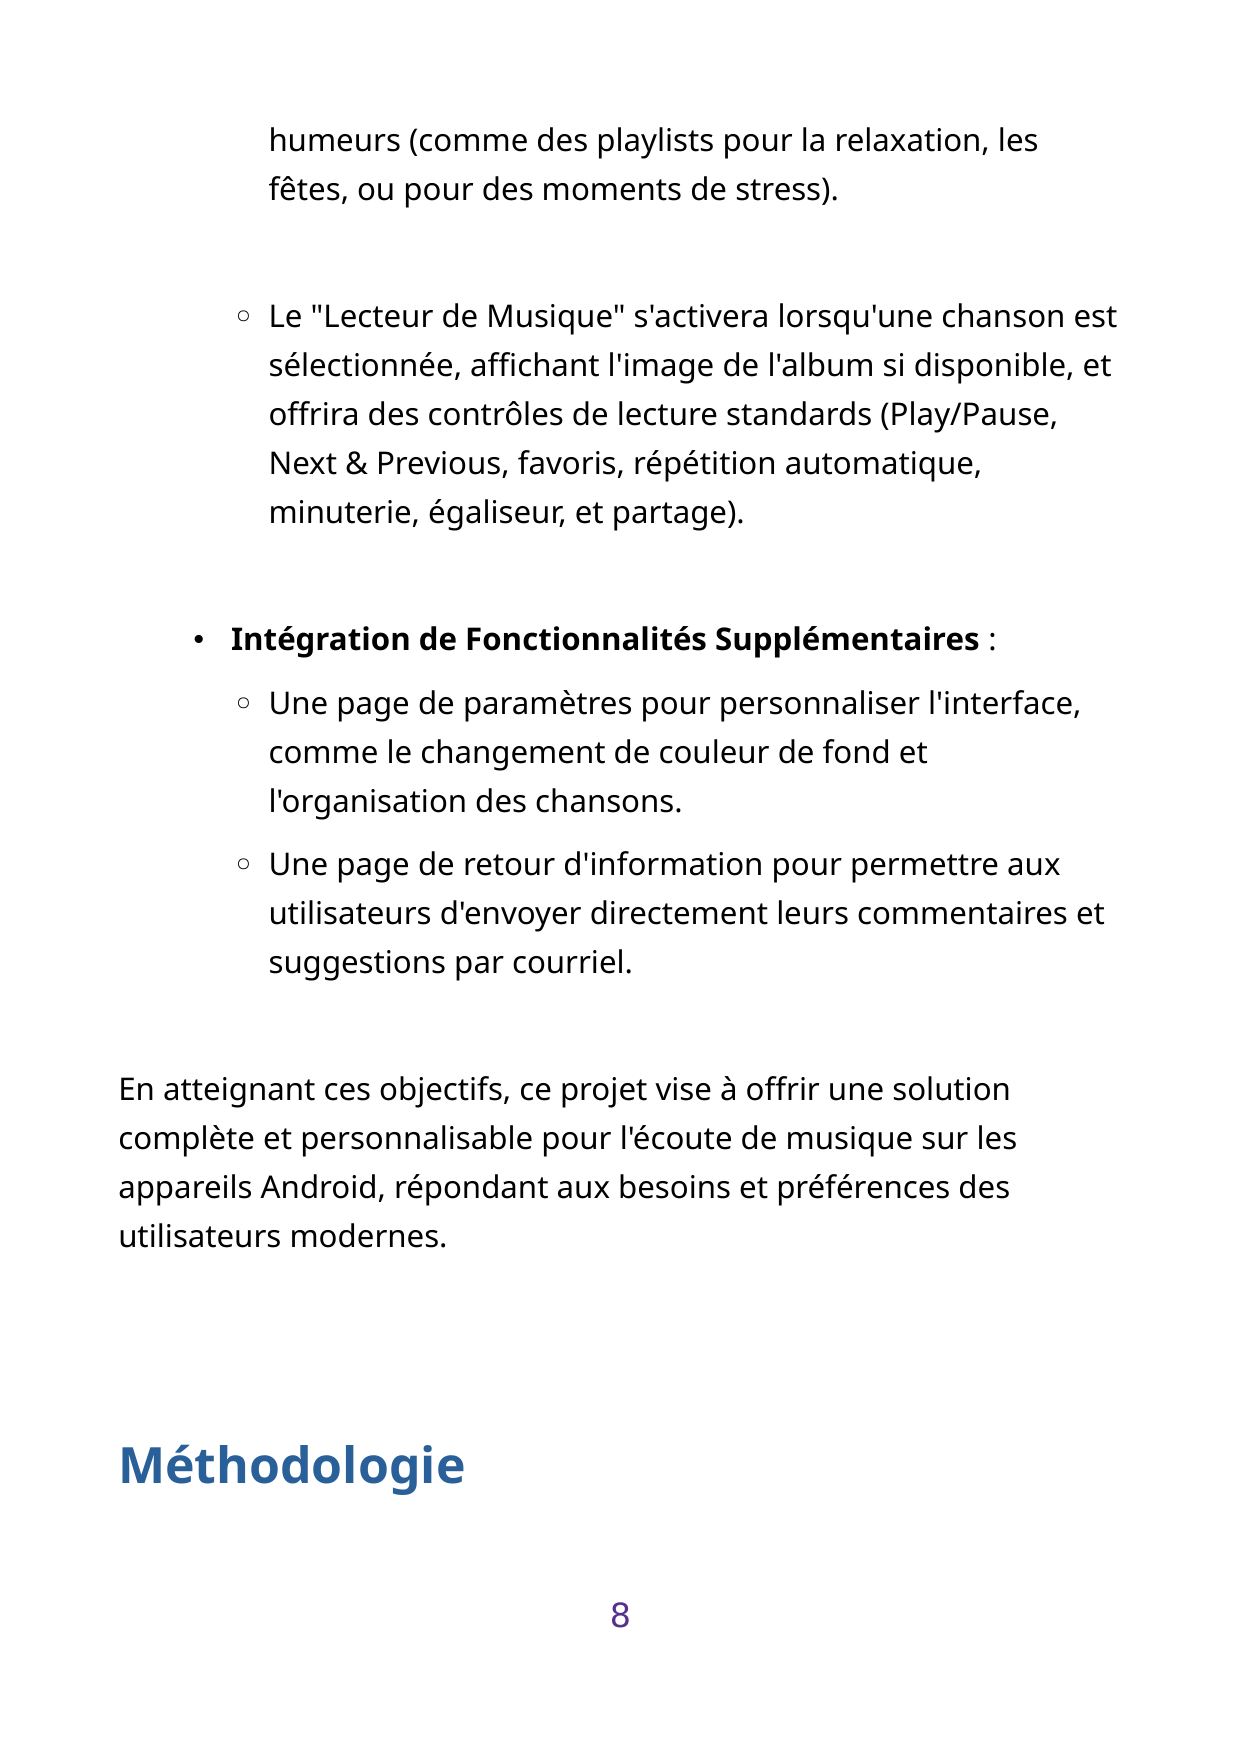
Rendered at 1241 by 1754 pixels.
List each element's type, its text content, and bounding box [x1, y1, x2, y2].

subtitle Méthodologie [118, 1429, 1122, 1498]
list Une page de retour d'information pour permettre aux utilisateurs d'envoyer directement leurs commentaires et suggestions par courriel. [231, 842, 1122, 983]
text En atteignant ces objectifs, ce projet vise à offrir une solution complète et personnalisable pour l'écoute de musique sur les appareils Android, répondant aux besoins et préférences des utilisateurs modernes. [118, 1067, 1122, 1257]
list humeurs (comme des playlists pour la relaxation, les fêtes, ou pour des moments de stress). [231, 118, 1122, 210]
list Intégration de Fonctionnalités Supplémentaires : [193, 617, 1122, 660]
list Le "Lecteur de Musique" s'activera lorsqu'une chanson est sélectionnée, affichant l'image de l'album si disponible, et offrira des contrôles de lecture standards (Play/Pause, Next & Previous, favoris, répétition automatique, minuterie, égaliseur, et partage). [231, 294, 1122, 533]
list Une page de paramètres pour personnaliser l'interface, comme le changement de couleur de fond et l'organisation des chansons. [231, 681, 1122, 821]
